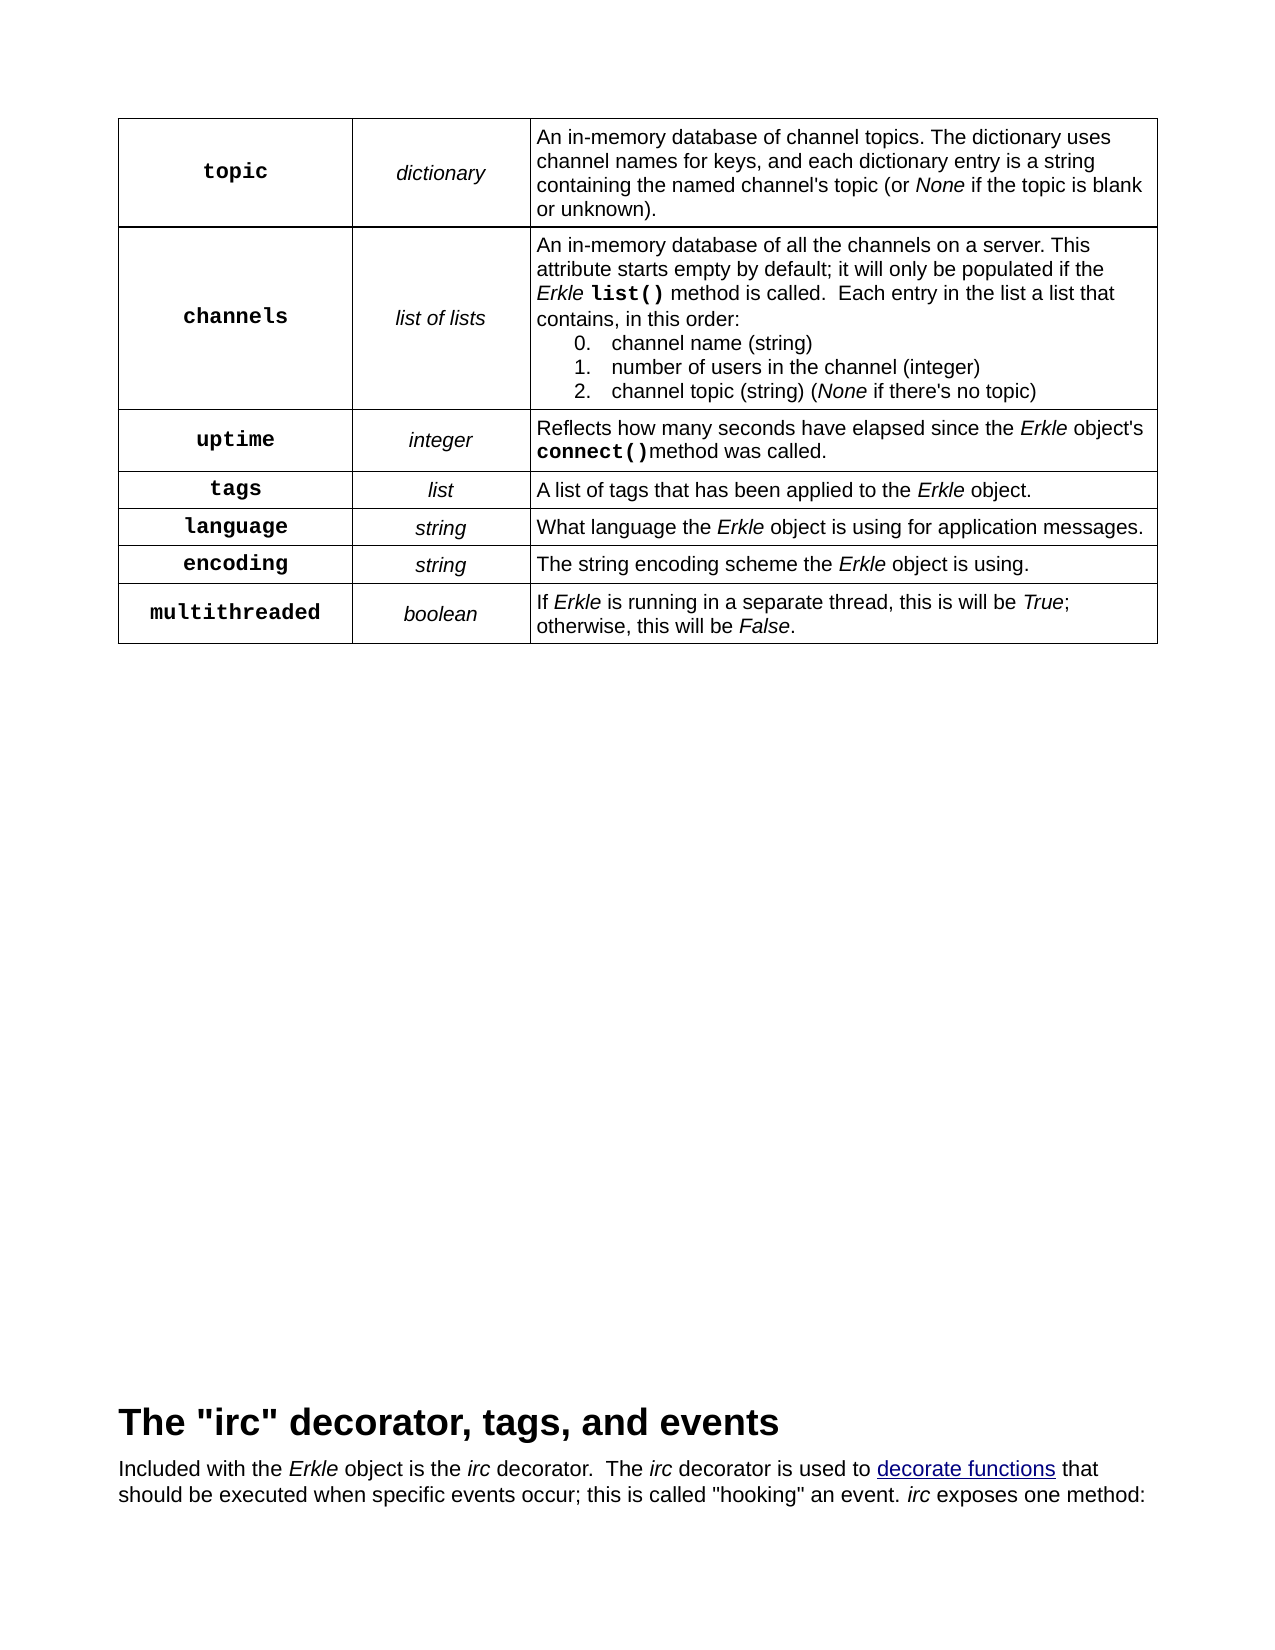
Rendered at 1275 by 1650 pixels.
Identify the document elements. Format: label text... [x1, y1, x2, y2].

table_cell integer [353, 410, 530, 471]
table_cell encoding [119, 546, 352, 583]
table_cell A list of tags that has been applied to the Erkle object. [531, 472, 1157, 508]
table_cell An in-memory database of channel topics. The dictionary uses channel names for keys, and each dictionary entry is a string containing the named channel's topic (or None if the topic is blank or unknown). [531, 119, 1157, 226]
table_cell multithreaded [119, 584, 352, 643]
text Included with the Erkle object is the irc decorator. The irc decorator is used to decorate functions that should be executed when specific events occur; this is called "hooking" an event. irc exposes one method: [118, 1456, 1157, 1507]
table_cell topic [119, 119, 352, 226]
table_cell string [353, 509, 530, 545]
subtitle The "irc" decorator, tags, and events [118, 1400, 1157, 1444]
table_cell list [353, 472, 530, 508]
table_cell If Erkle is running in a separate thread, this is will be True; otherwise, this will be False. [531, 584, 1157, 643]
table_cell dictionary [353, 119, 530, 226]
table_cell channels [119, 228, 352, 408]
table_cell uptime [119, 410, 352, 471]
table_cell string [353, 546, 530, 583]
table_cell language [119, 509, 352, 545]
table_cell An in-memory database of all the channels on a server. This attribute starts empty by default; it will only be populated if the Erkle list() method is called. Each entry in the list a list that contains, in this order: channel name (string) number of users in the channel (integer) channel topic (string) (None if there's no topic) [531, 228, 1157, 408]
table_cell The string encoding scheme the Erkle object is using. [531, 546, 1157, 583]
table_cell tags [119, 472, 352, 508]
table_cell boolean [353, 584, 530, 643]
table_cell Reflects how many seconds have elapsed since the Erkle object's connect()method was called. [531, 410, 1157, 471]
table_cell What language the Erkle object is using for application messages. [531, 509, 1157, 545]
table_cell list of lists [353, 228, 530, 408]
